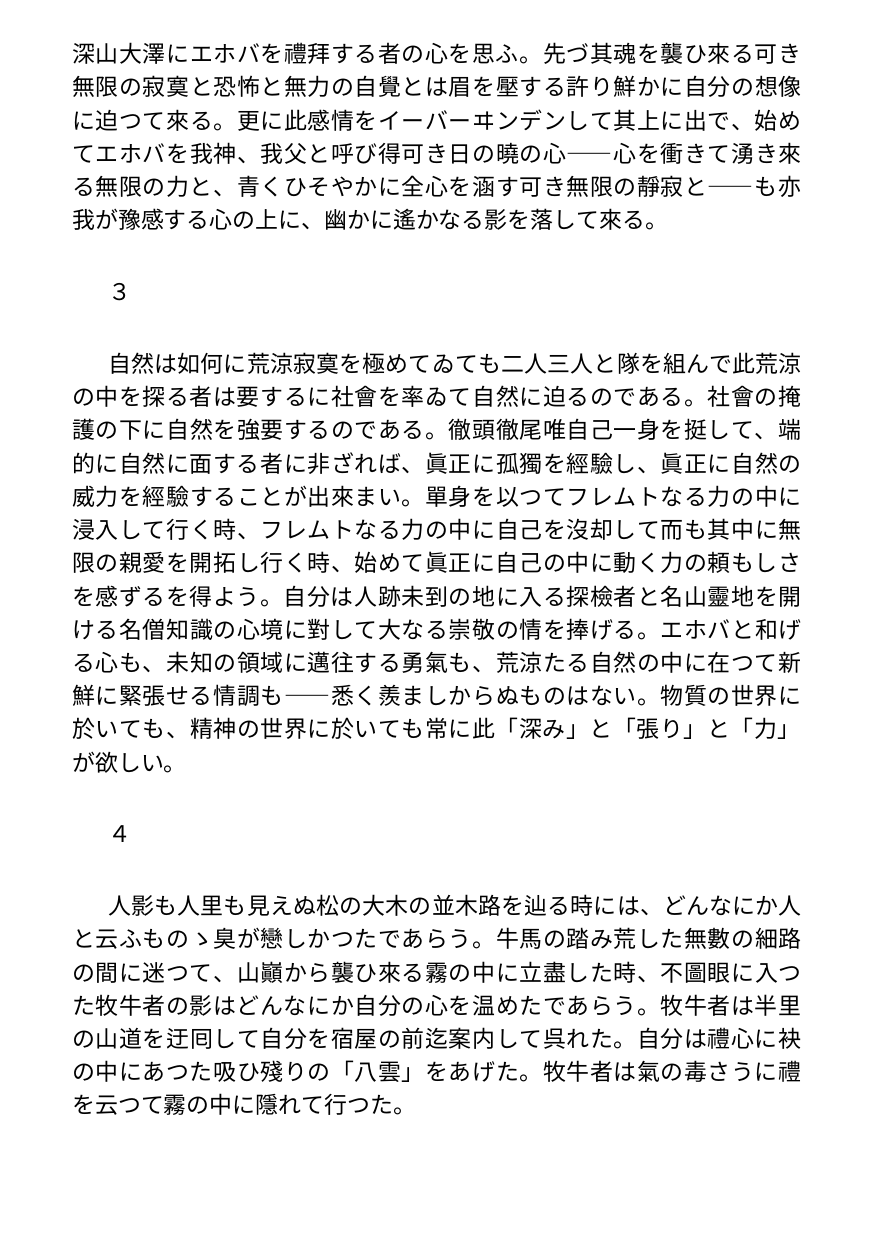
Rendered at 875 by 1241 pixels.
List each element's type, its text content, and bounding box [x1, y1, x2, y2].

text 深山大澤にエホバを禮拜する者の心を思ふ。先づ其魂を襲ひ來る可き無限の寂寞と恐怖と無力の自覺とは眉を壓する許り鮮かに自分の想像に迫つて來る。更に此感情をイーバーヰンデンして其上に出で、始めてエホバを我神、我父と呼び得可き日の曉の心――心を衝きて湧き來る無限の力と、青くひそやかに全心を涵す可き無限の靜寂と――も亦我が豫感する心の上に、幽かに遙かなる影を落して來る。 [72, 36, 802, 235]
text ３ [72, 274, 802, 307]
text 自然は如何に荒涼寂寞を極めてゐても二人三人と隊を組んで此荒涼の中を探る者は要するに社會を率ゐて自然に迫るのである。社會の掩護の下に自然を強要するのである。徹頭徹尾唯自己一身を挺して、端的に自然に面する者に非ざれば、眞正に孤獨を經驗し、眞正に自然の威力を經驗することが出來まい。單身を以つてフレムトなる力の中に浸入して行く時、フレムトなる力の中に自己を沒却して而も其中に無限の親愛を開拓し行く時、始めて眞正に自己の中に動く力の頼もしさを感ずるを得よう。自分は人跡未到の地に入る探檢者と名山靈地を開ける名僧知識の心境に對して大なる崇敬の情を捧げる。エホバと和げる心も、未知の領域に邁往する勇氣も、荒涼たる自然の中に在つて新鮮に緊張せる情調も――悉く羨ましからぬものはない。物質の世界に於いても、精神の世界に於いても常に此「深み」と「張り」と「力」が欲しい。 [72, 346, 802, 778]
text ４ [72, 816, 802, 849]
text 人影も人里も見えぬ松の大木の並木路を辿る時には、どんなにか人と云ふものゝ臭が戀しかつたであらう。牛馬の踏み荒した無數の細路の間に迷つて、山巓から襲ひ來る霧の中に立盡した時、不圖眼に入つた牧牛者の影はどんなにか自分の心を温めたであらう。牧牛者は半里の山道を迂囘して自分を宿屋の前迄案内して呉れた。自分は禮心に袂の中にあつた吸ひ殘りの「八雲」をあげた。牧牛者は氣の毒さうに禮を云つて霧の中に隱れて行つた。 [72, 888, 802, 1121]
